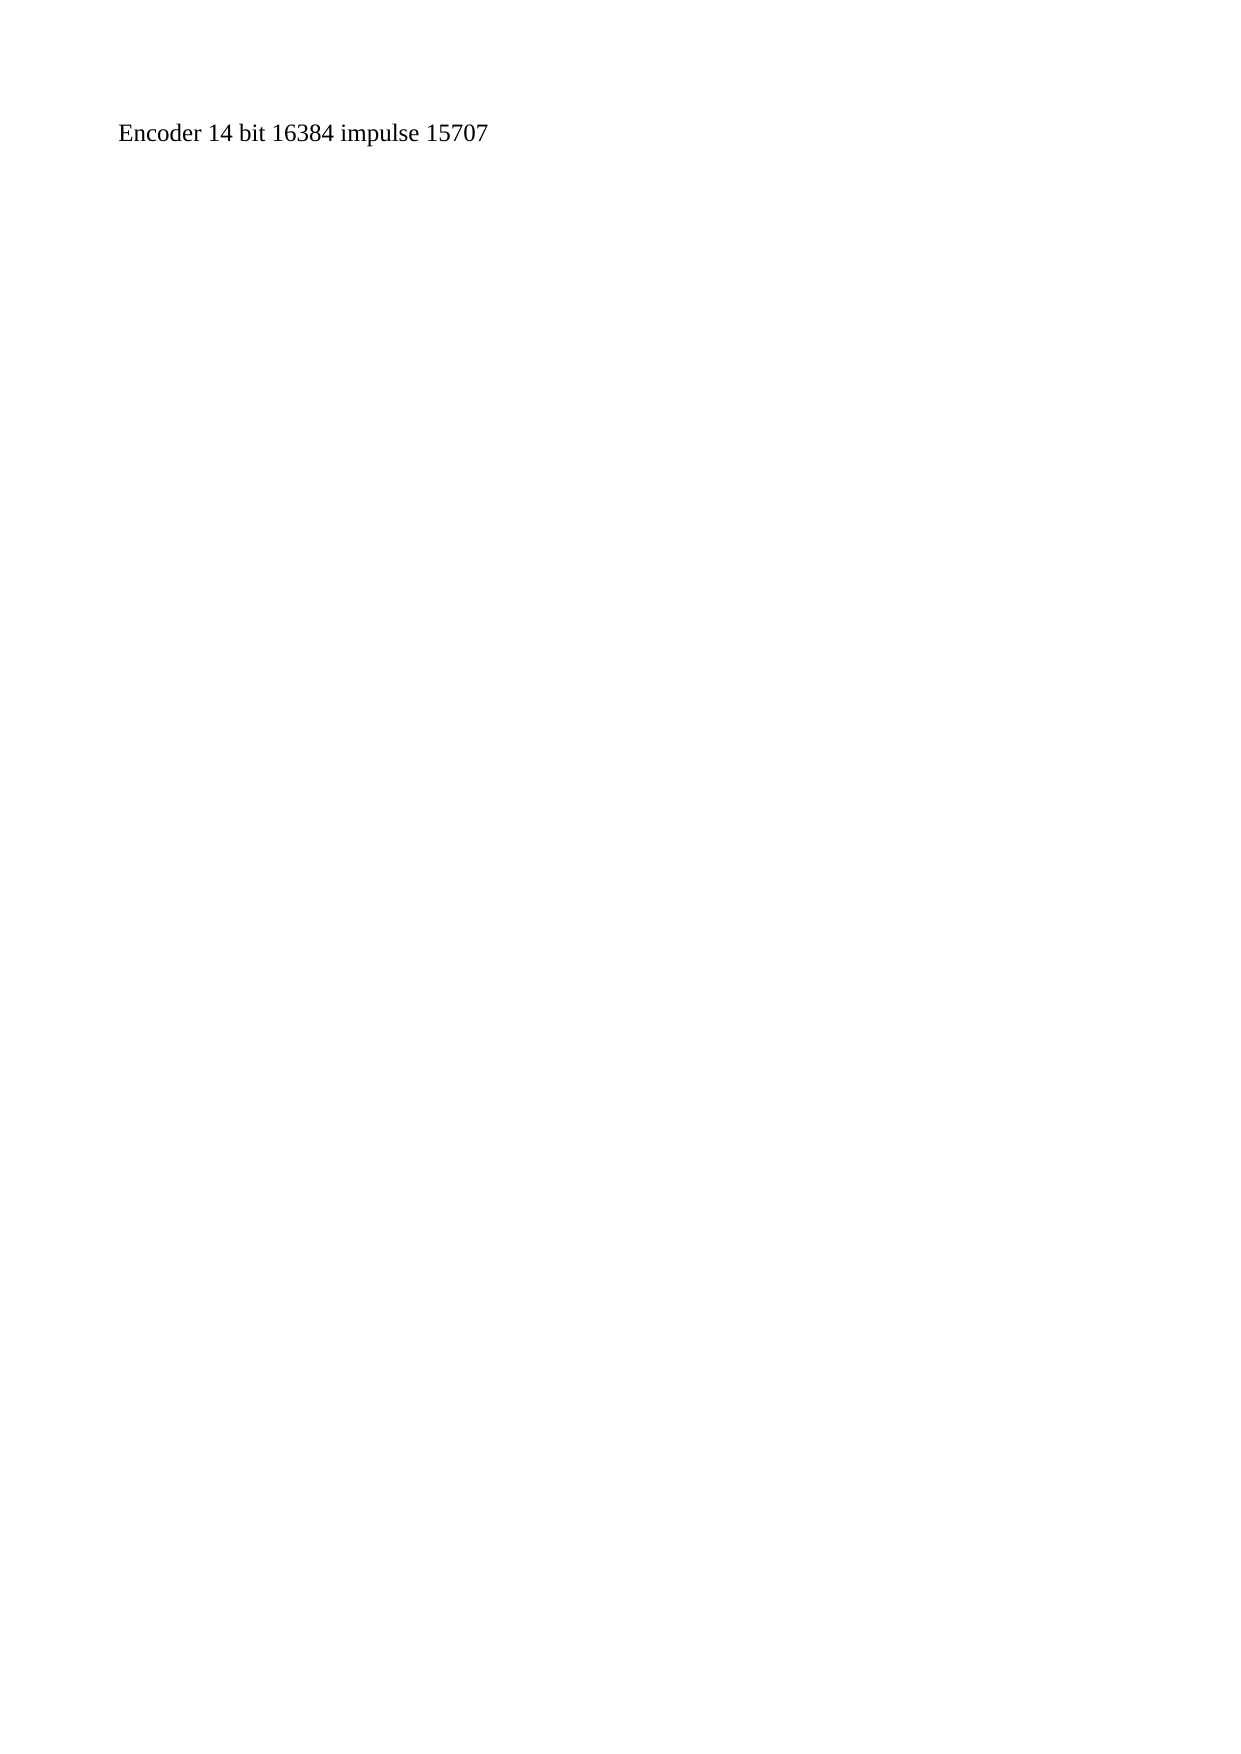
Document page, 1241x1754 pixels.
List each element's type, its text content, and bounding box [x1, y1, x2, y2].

text Encoder 14 bit 16384 impulse 15707 [118, 118, 1122, 147]
